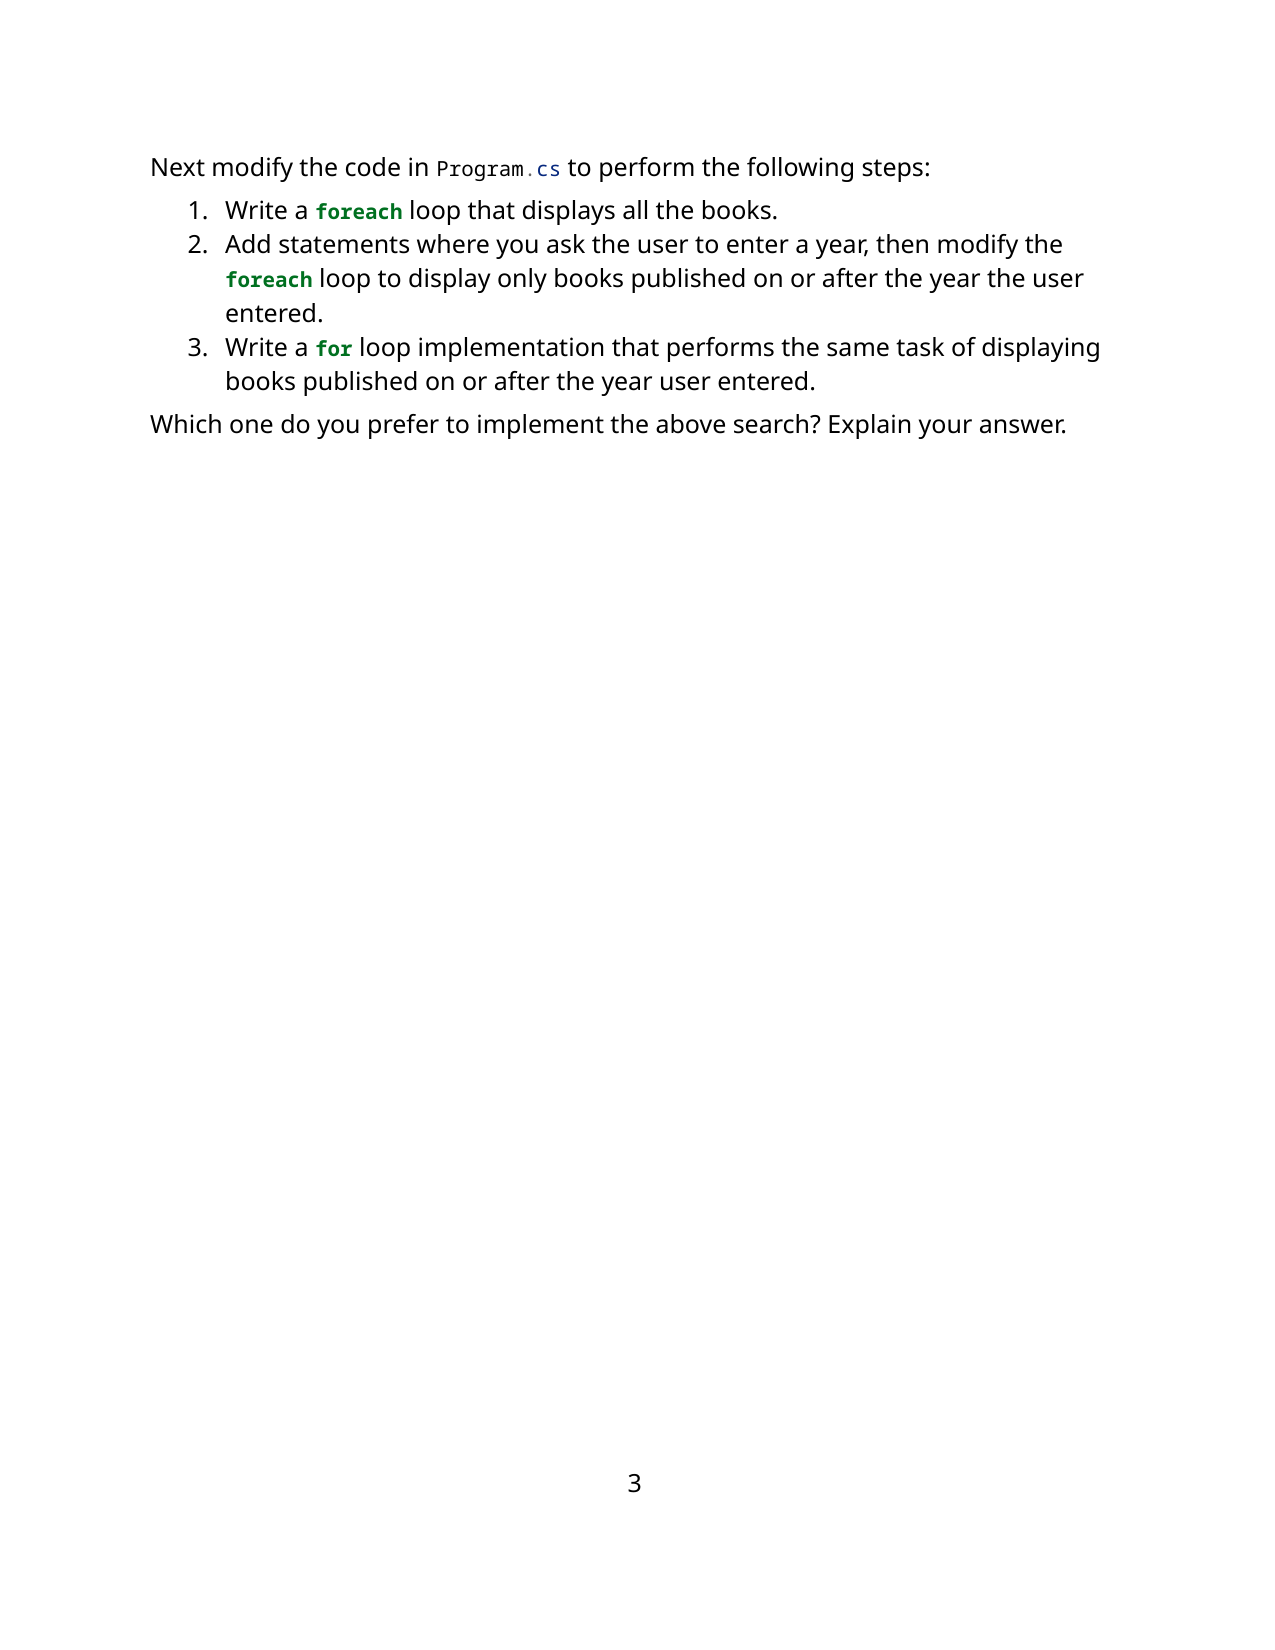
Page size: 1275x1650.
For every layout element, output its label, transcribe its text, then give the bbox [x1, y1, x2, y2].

text Which one do you prefer to implement the above search? Explain your answer. [150, 406, 1125, 440]
text Next modify the code in Program.cs to perform the following steps: [150, 150, 1125, 184]
list Add statements where you ask the user to enter a year, then modify the foreach loop to display only books published on or after the year the user entered. [187, 227, 1125, 329]
list Write a foreach loop that displays all the books. [187, 193, 1125, 227]
list Write a for loop implementation that performs the same task of displaying books published on or after the year user entered. [187, 329, 1125, 397]
